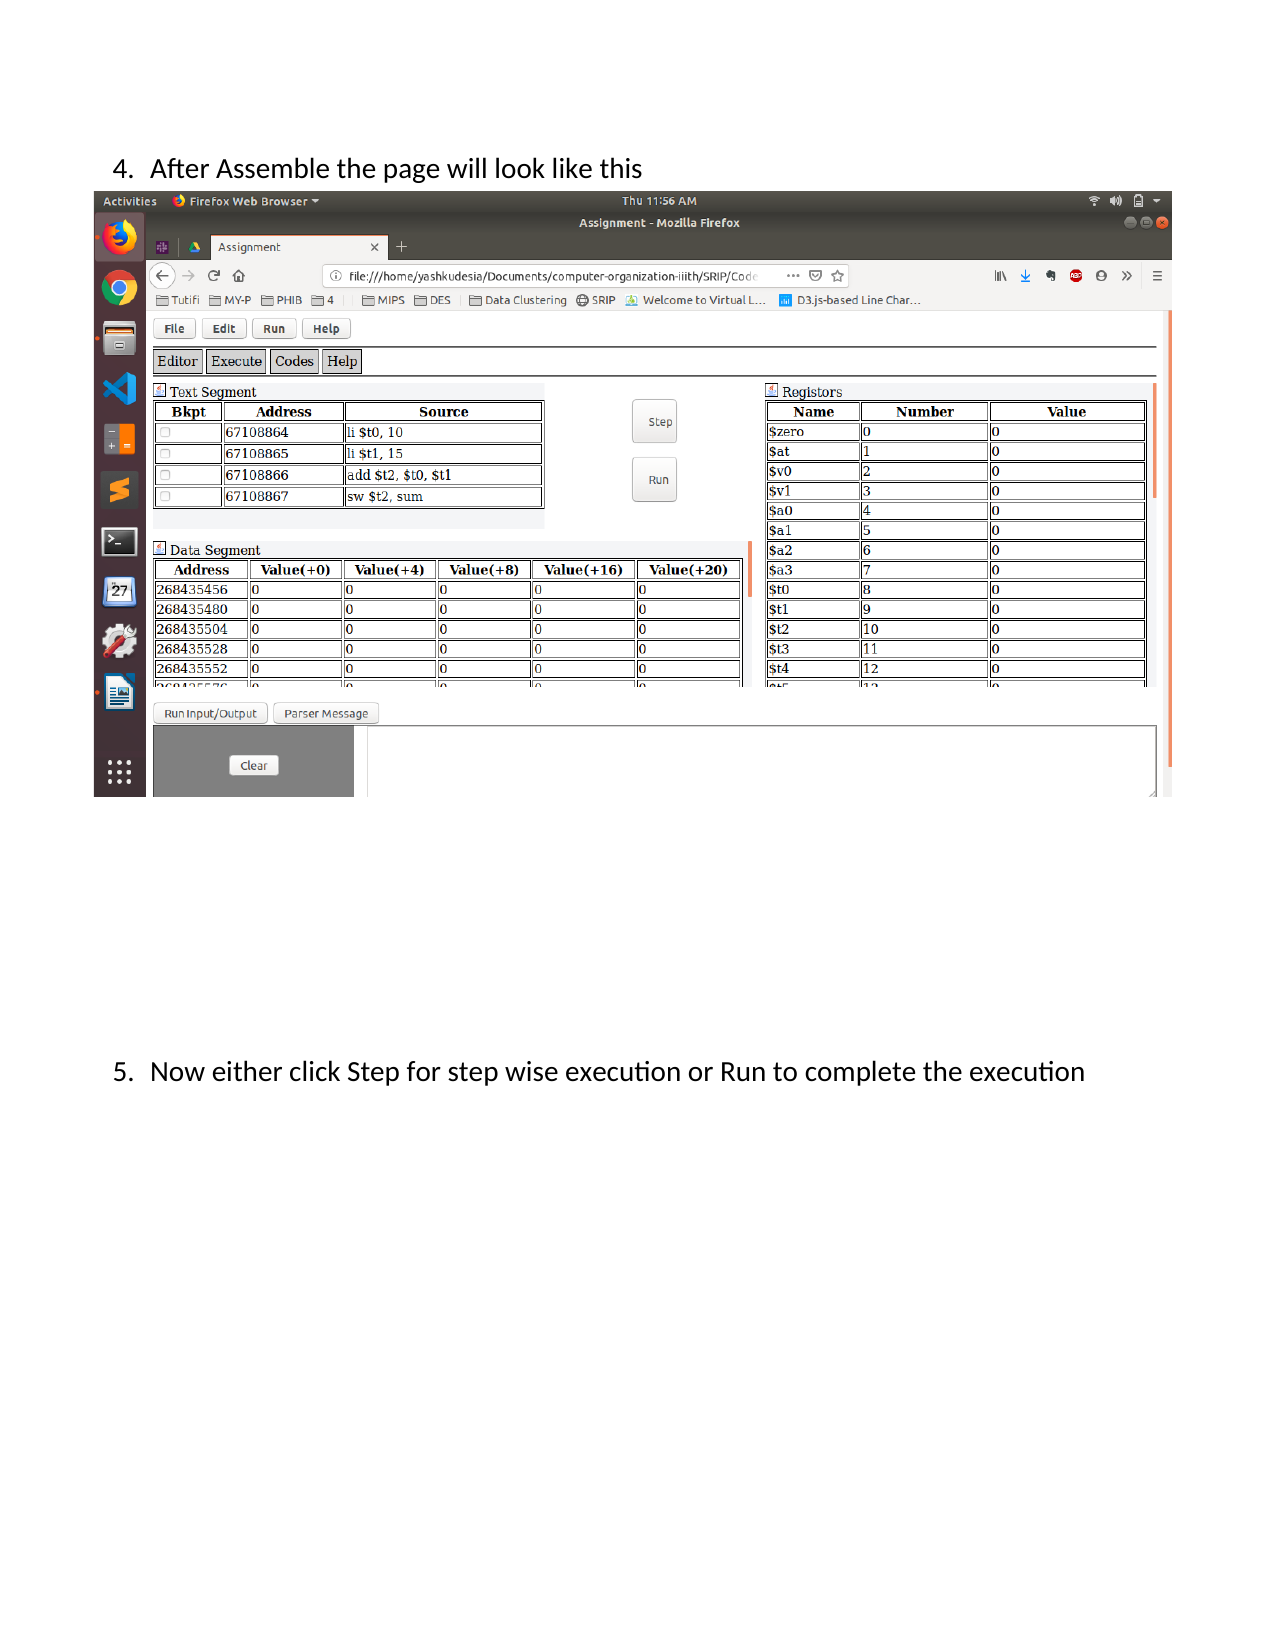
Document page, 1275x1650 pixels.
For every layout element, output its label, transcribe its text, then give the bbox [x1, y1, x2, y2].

list Now either click Step for step wise execution or Run to complete the execution [112, 1053, 1191, 1089]
list After Assemble the page will look like this [112, 150, 1191, 186]
picture [93, 191, 1172, 797]
